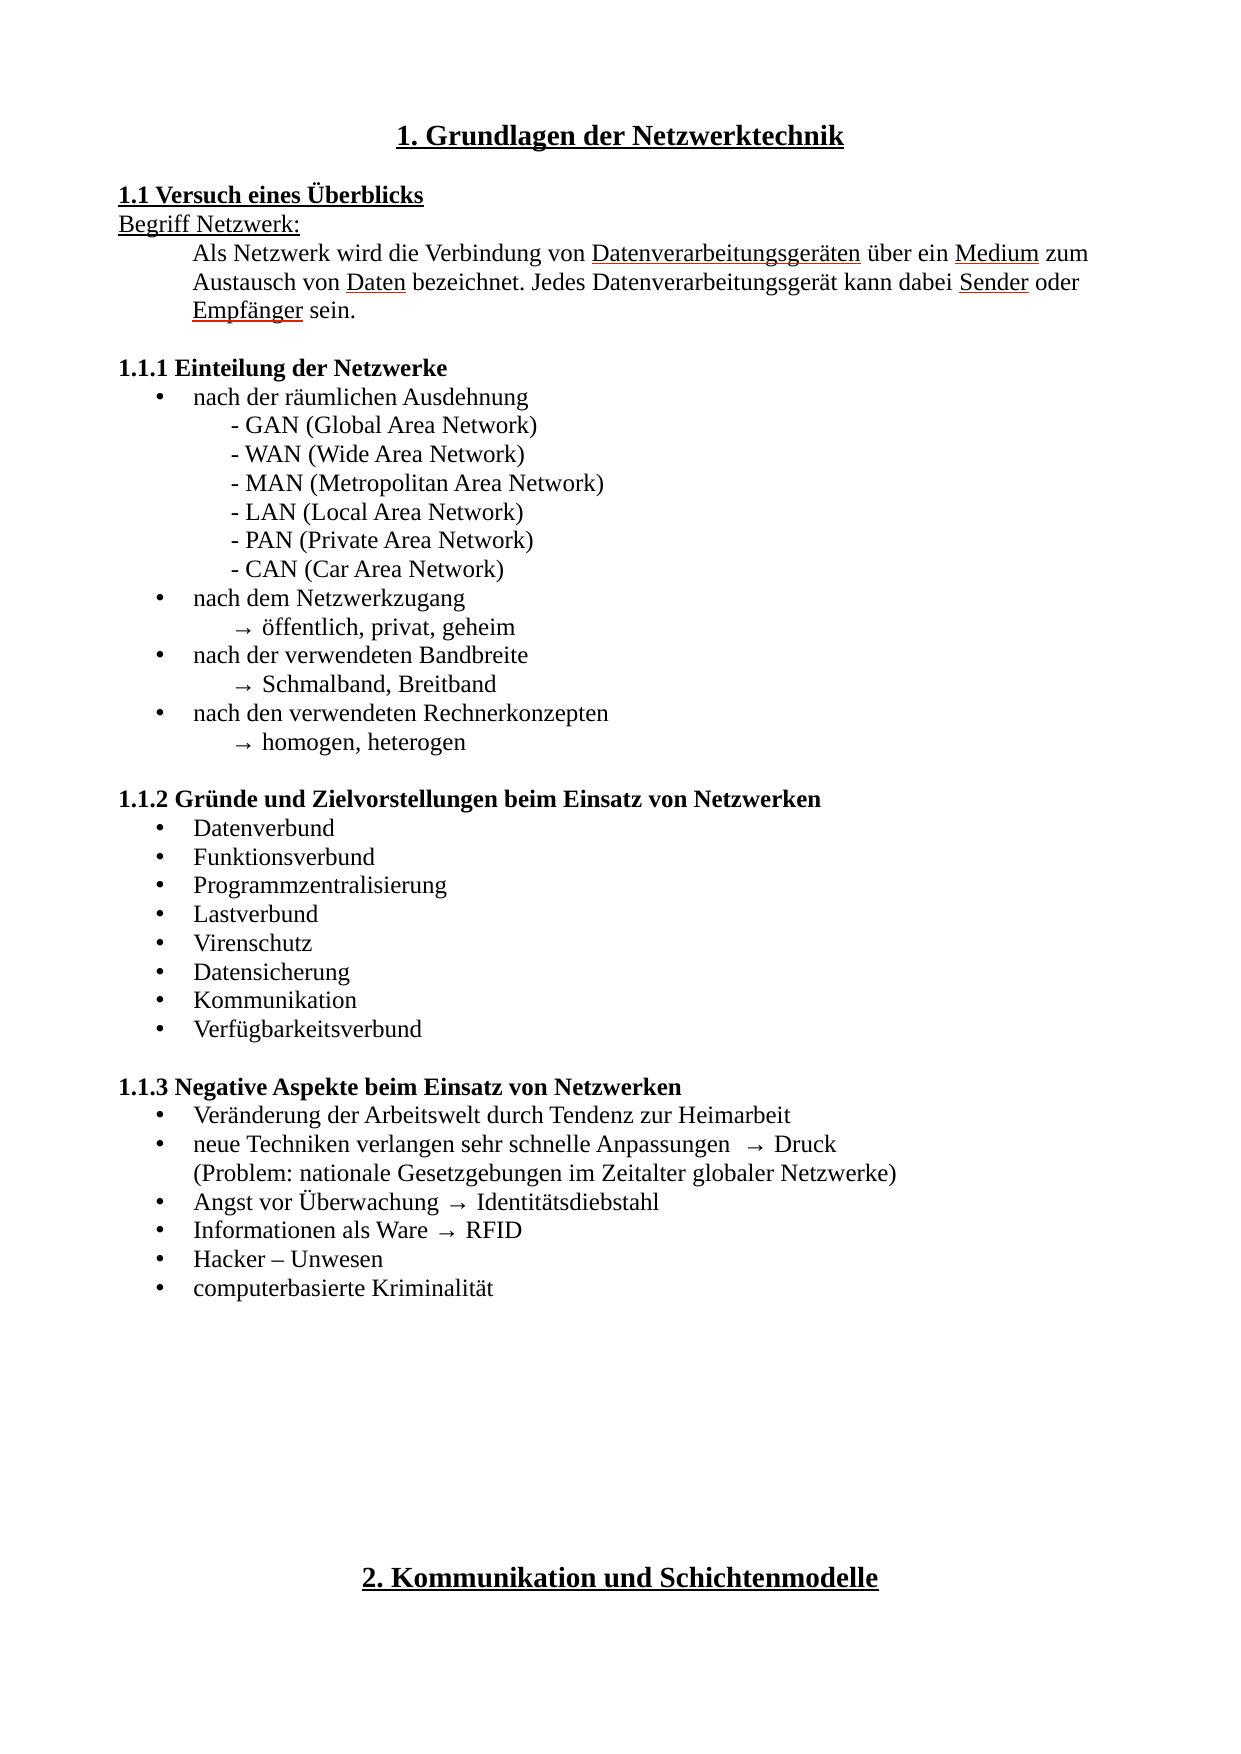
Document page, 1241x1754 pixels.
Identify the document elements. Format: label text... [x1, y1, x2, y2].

list Funktionsverbund [156, 842, 1122, 870]
list Programmzentralisierung [156, 870, 1122, 899]
text Empfänger sein. [118, 295, 1122, 324]
list nach der räumlichen Ausdehnung [156, 382, 1122, 410]
list Informationen als Ware → RFID [156, 1215, 1122, 1244]
list computerbasierte Kriminalität [156, 1273, 1122, 1302]
list Lastverbund [156, 899, 1122, 928]
list Verfügbarkeitsverbund [156, 1014, 1122, 1043]
list - LAN (Local Area Network) [193, 497, 1122, 525]
list nach der verwendeten Bandbreite [156, 640, 1122, 669]
list - GAN (Global Area Network) [193, 410, 1122, 439]
text 2. Kommunikation und Schichtenmodelle [118, 1560, 1122, 1594]
list Hacker – Unwesen [156, 1244, 1122, 1273]
list - CAN (Car Area Network) [193, 554, 1122, 583]
list - WAN (Wide Area Network) [193, 439, 1122, 468]
list nach dem Netzwerkzugang [156, 583, 1122, 612]
list nach den verwendeten Rechnerkonzepten [156, 698, 1122, 727]
list Virenschutz [156, 928, 1122, 957]
text 1.1.2 Gründe und Zielvorstellungen beim Einsatz von Netzwerken [118, 784, 1122, 813]
text Austausch von Daten bezeichnet. Jedes Datenverarbeitungsgerät kann dabei Sender oder [118, 267, 1122, 295]
list Datensicherung [156, 957, 1122, 985]
text 1. Grundlagen der Netzwerktechnik [118, 118, 1122, 152]
list → homogen, heterogen [193, 727, 1122, 755]
list Kommunikation [156, 985, 1122, 1014]
list neue Techniken verlangen sehr schnelle Anpassungen → Druck [156, 1129, 1122, 1158]
list → öffentlich, privat, geheim [193, 612, 1122, 640]
text Begriff Netzwerk: [118, 209, 1122, 238]
text 1.1.3 Negative Aspekte beim Einsatz von Netzwerken [118, 1072, 1122, 1100]
text Als Netzwerk wird die Verbindung von Datenverarbeitungsgeräten über ein Medium zum [118, 238, 1122, 267]
text 1.1.1 Einteilung der Netzwerke [118, 353, 1122, 382]
list (Problem: nationale Gesetzgebungen im Zeitalter globaler Netzwerke) [156, 1158, 1122, 1187]
list - MAN (Metropolitan Area Network) [193, 468, 1122, 497]
list Angst vor Überwachung → Identitätsdiebstahl [156, 1187, 1122, 1215]
list Datenverbund [156, 813, 1122, 842]
list → Schmalband, Breitband [193, 669, 1122, 698]
text 1.1 Versuch eines Überblicks [118, 180, 1122, 209]
list - PAN (Private Area Network) [193, 525, 1122, 554]
list Veränderung der Arbeitswelt durch Tendenz zur Heimarbeit [156, 1100, 1122, 1129]
